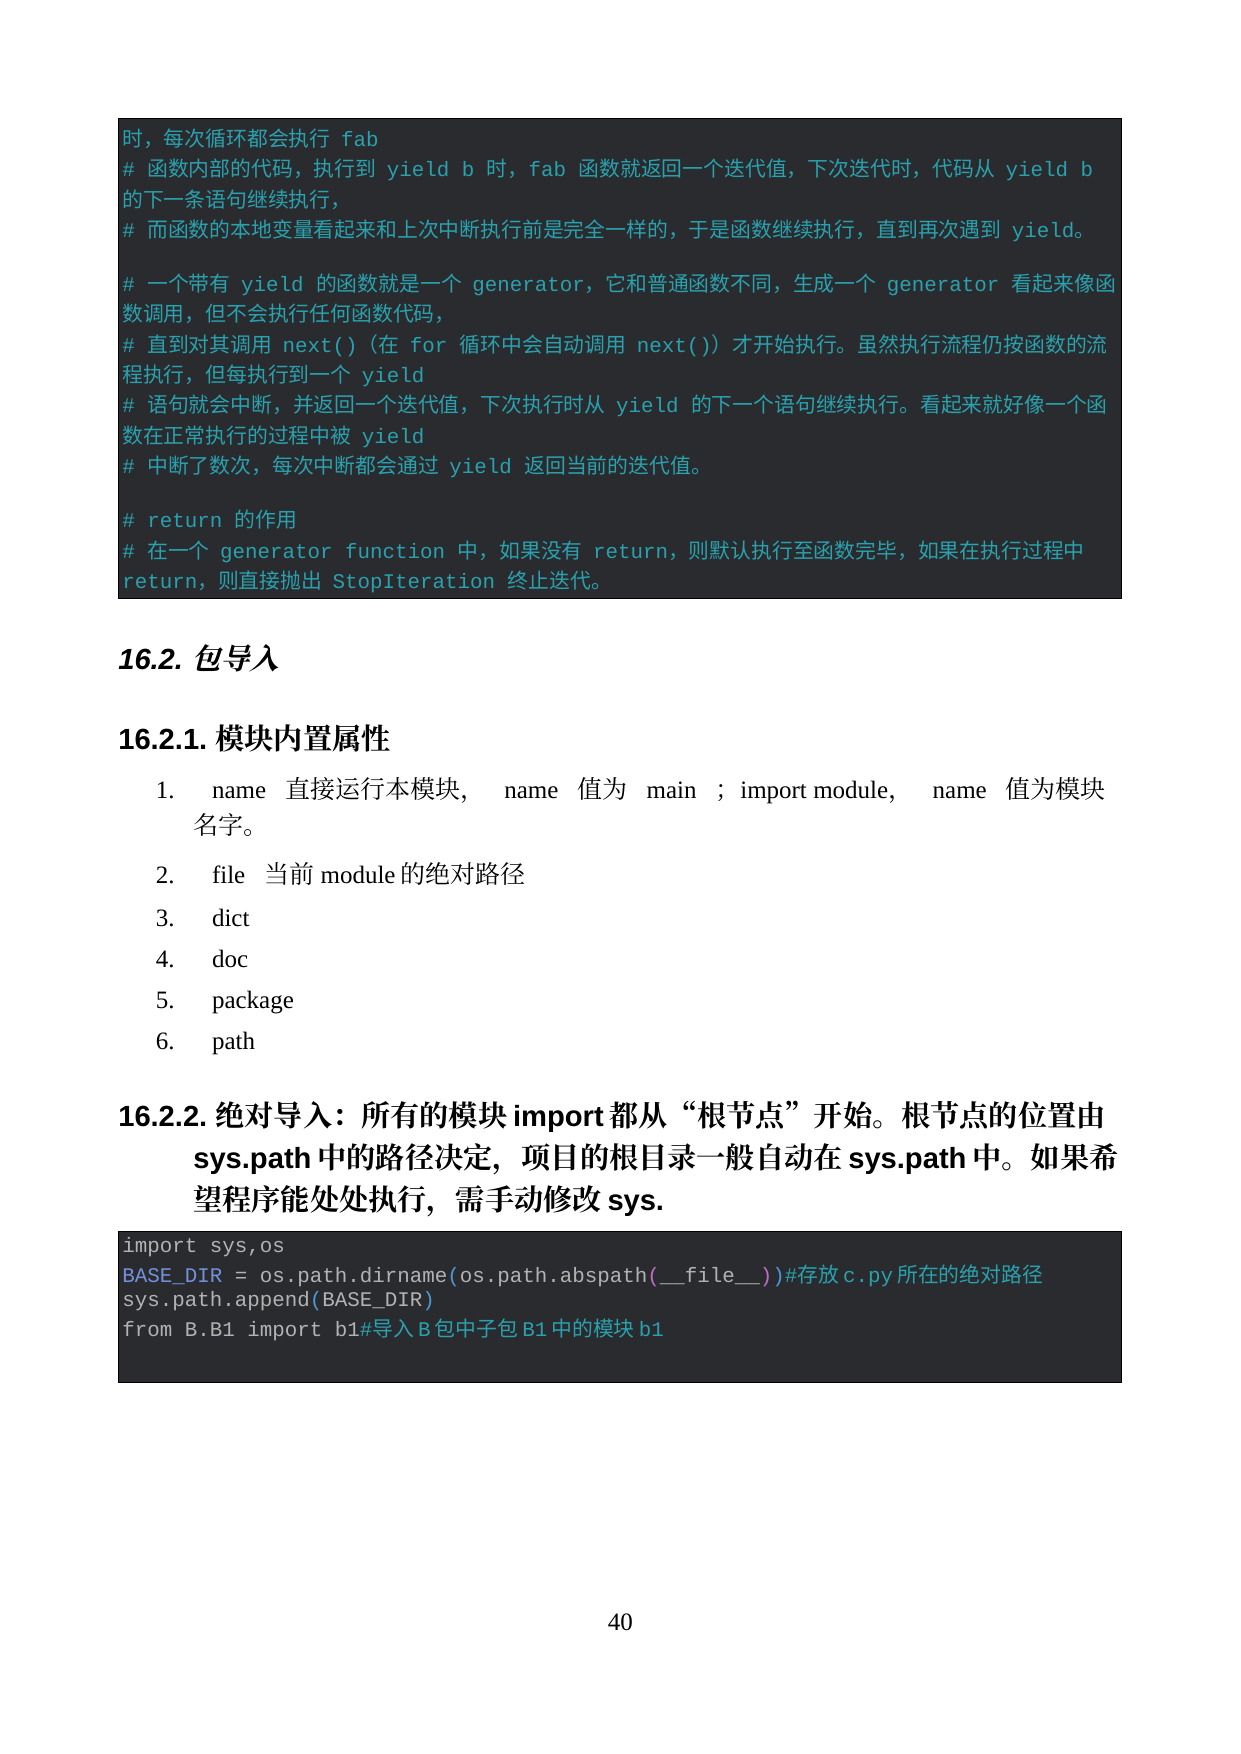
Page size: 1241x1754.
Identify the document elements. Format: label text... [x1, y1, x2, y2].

text 时，每次循环都会执行 fab [119, 119, 1121, 148]
text import sys,os [119, 1232, 1121, 1254]
subtitle 包导入 [118, 636, 1122, 678]
subtitle 绝对导入：所有的模块import都从“根节点”开始。根节点的位置由sys.path中的路径决定，项目的根目录一般自动在sys.path中。如果希望程序能处处执行，需手动修改sys. [118, 1093, 1122, 1218]
text # 语句就会中断，并返回一个迭代值，下次执行时从 yield 的下一个语句继续执行。看起来就好像一个函数在正常执行的过程中被 yield [119, 385, 1121, 446]
text BASE_DIR = os.path.dirname(os.path.abspath(__file__))#存放c.py所在的绝对路径 [119, 1254, 1121, 1285]
list name 直接运行本模块， name 值为 main ；import module， name 值为模块名字。 [156, 770, 1122, 842]
list doc [156, 944, 1122, 973]
text # 而函数的本地变量看起来和上次中断执行前是完全一样的，于是函数继续执行，直到再次遇到 yield。 [119, 209, 1121, 239]
list dict [156, 903, 1122, 931]
list package [156, 985, 1122, 1014]
text sys.path.append(BASE_DIR) [119, 1285, 1121, 1308]
text # 在一个 generator function 中，如果没有 return，则默认执行至函数完毕，如果在执行过程中 return，则直接抛出 StopIteration 终止迭代。 [119, 530, 1121, 598]
text # 函数内部的代码，执行到 yield b 时，fab 函数就返回一个迭代值，下次迭代时，代码从 yield b 的下一条语句继续执行， [119, 148, 1121, 209]
text # 中断了数次，每次中断都会通过 yield 返回当前的迭代值。 [119, 446, 1121, 476]
list file 当前 module的绝对路径 [156, 854, 1122, 890]
text from B.B1 import b1#导入B包中子包B1中的模块b1 [119, 1308, 1121, 1343]
text # 一个带有 yield 的函数就是一个 generator，它和普通函数不同，生成一个 generator 看起来像函数调用，但不会执行任何函数代码， [119, 263, 1121, 324]
subtitle 模块内置属性 [118, 716, 1122, 757]
text # 直到对其调用 next()（在 for 循环中会自动调用 next()）才开始执行。虽然执行流程仍按函数的流程执行，但每执行到一个 yield [119, 324, 1121, 385]
text # return 的作用 [119, 499, 1121, 530]
list path [156, 1026, 1122, 1055]
